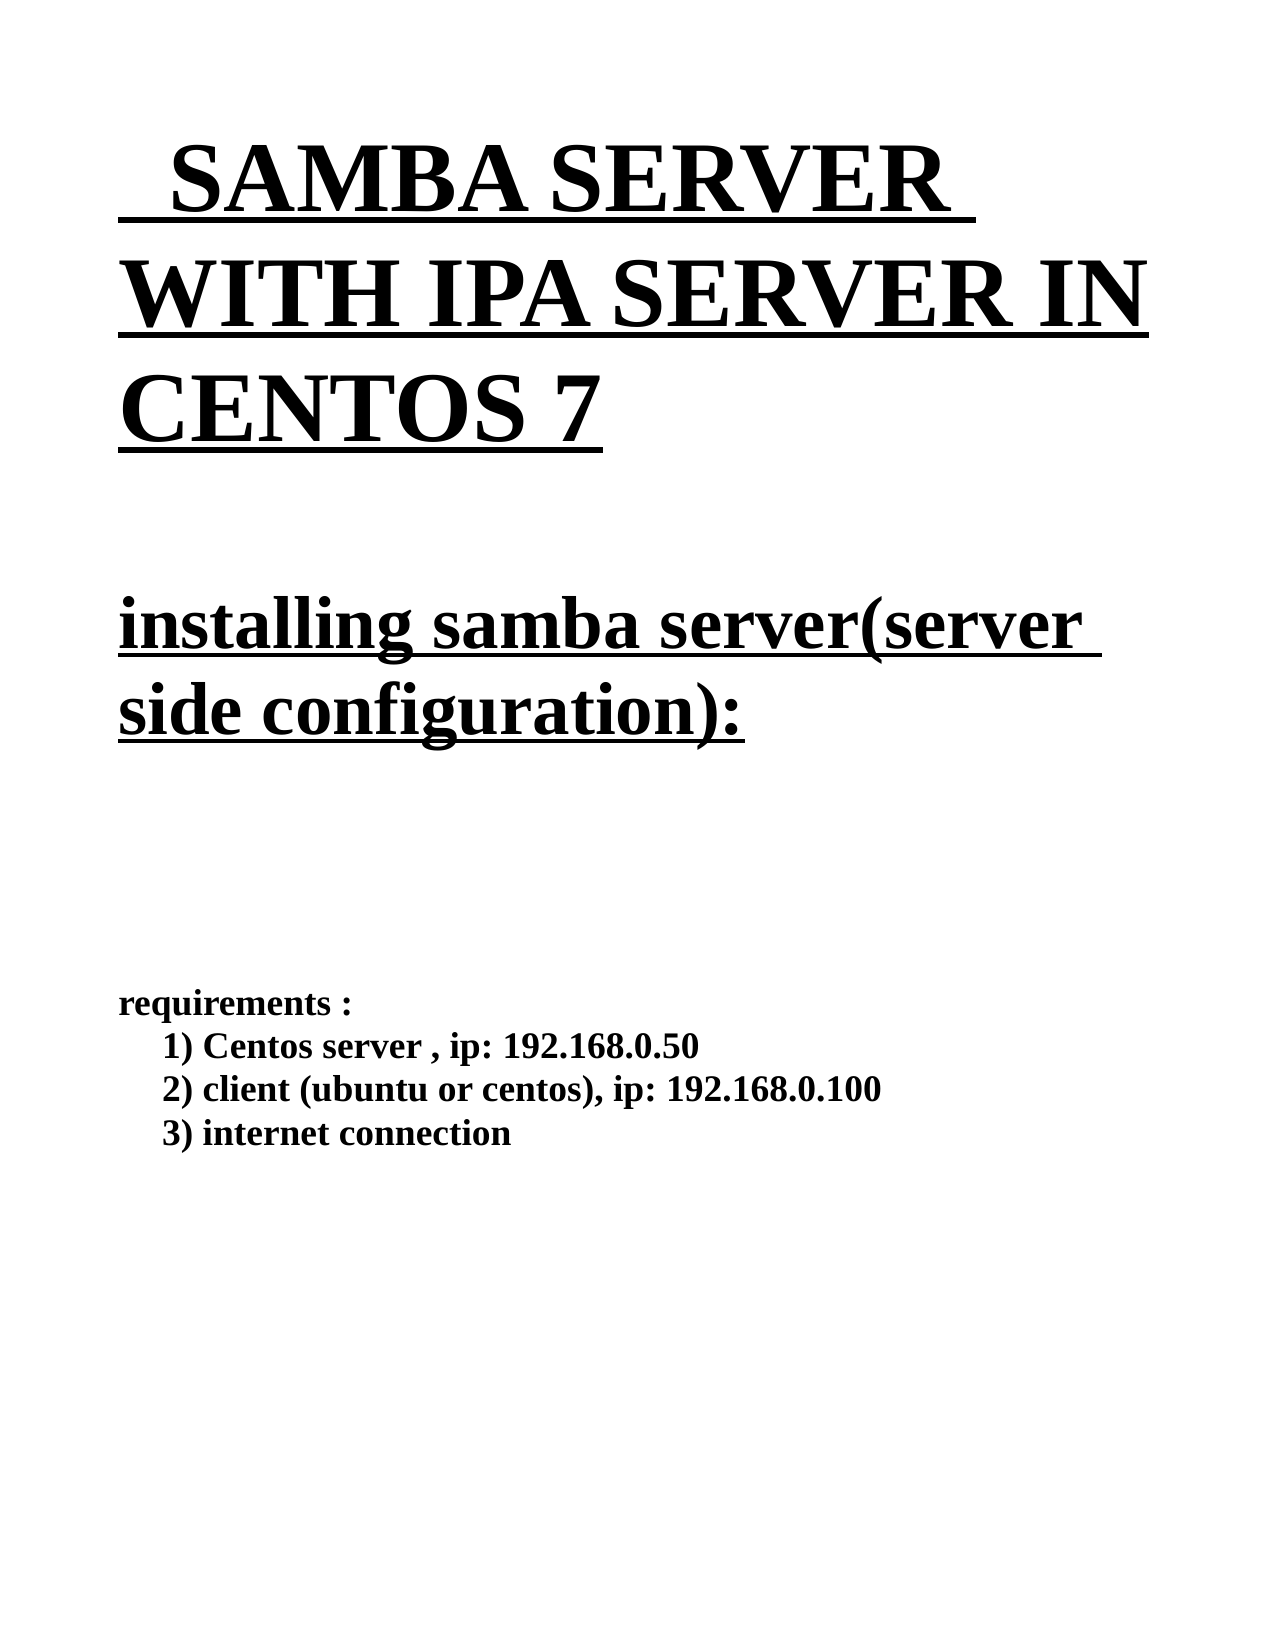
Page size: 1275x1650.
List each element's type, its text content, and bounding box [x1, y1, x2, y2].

text 3) internet connection [118, 1110, 1157, 1153]
text 2) client (ubuntu or centos), ip: 192.168.0.100 [118, 1067, 1157, 1110]
text requirements : [118, 981, 1157, 1024]
text SAMBA SERVER WITH IPA SERVER IN CENTOS 7 [118, 118, 1157, 463]
text 1) Centos server , ip: 192.168.0.50 [118, 1024, 1157, 1067]
text installing samba server(server side configuration): [118, 578, 1157, 751]
